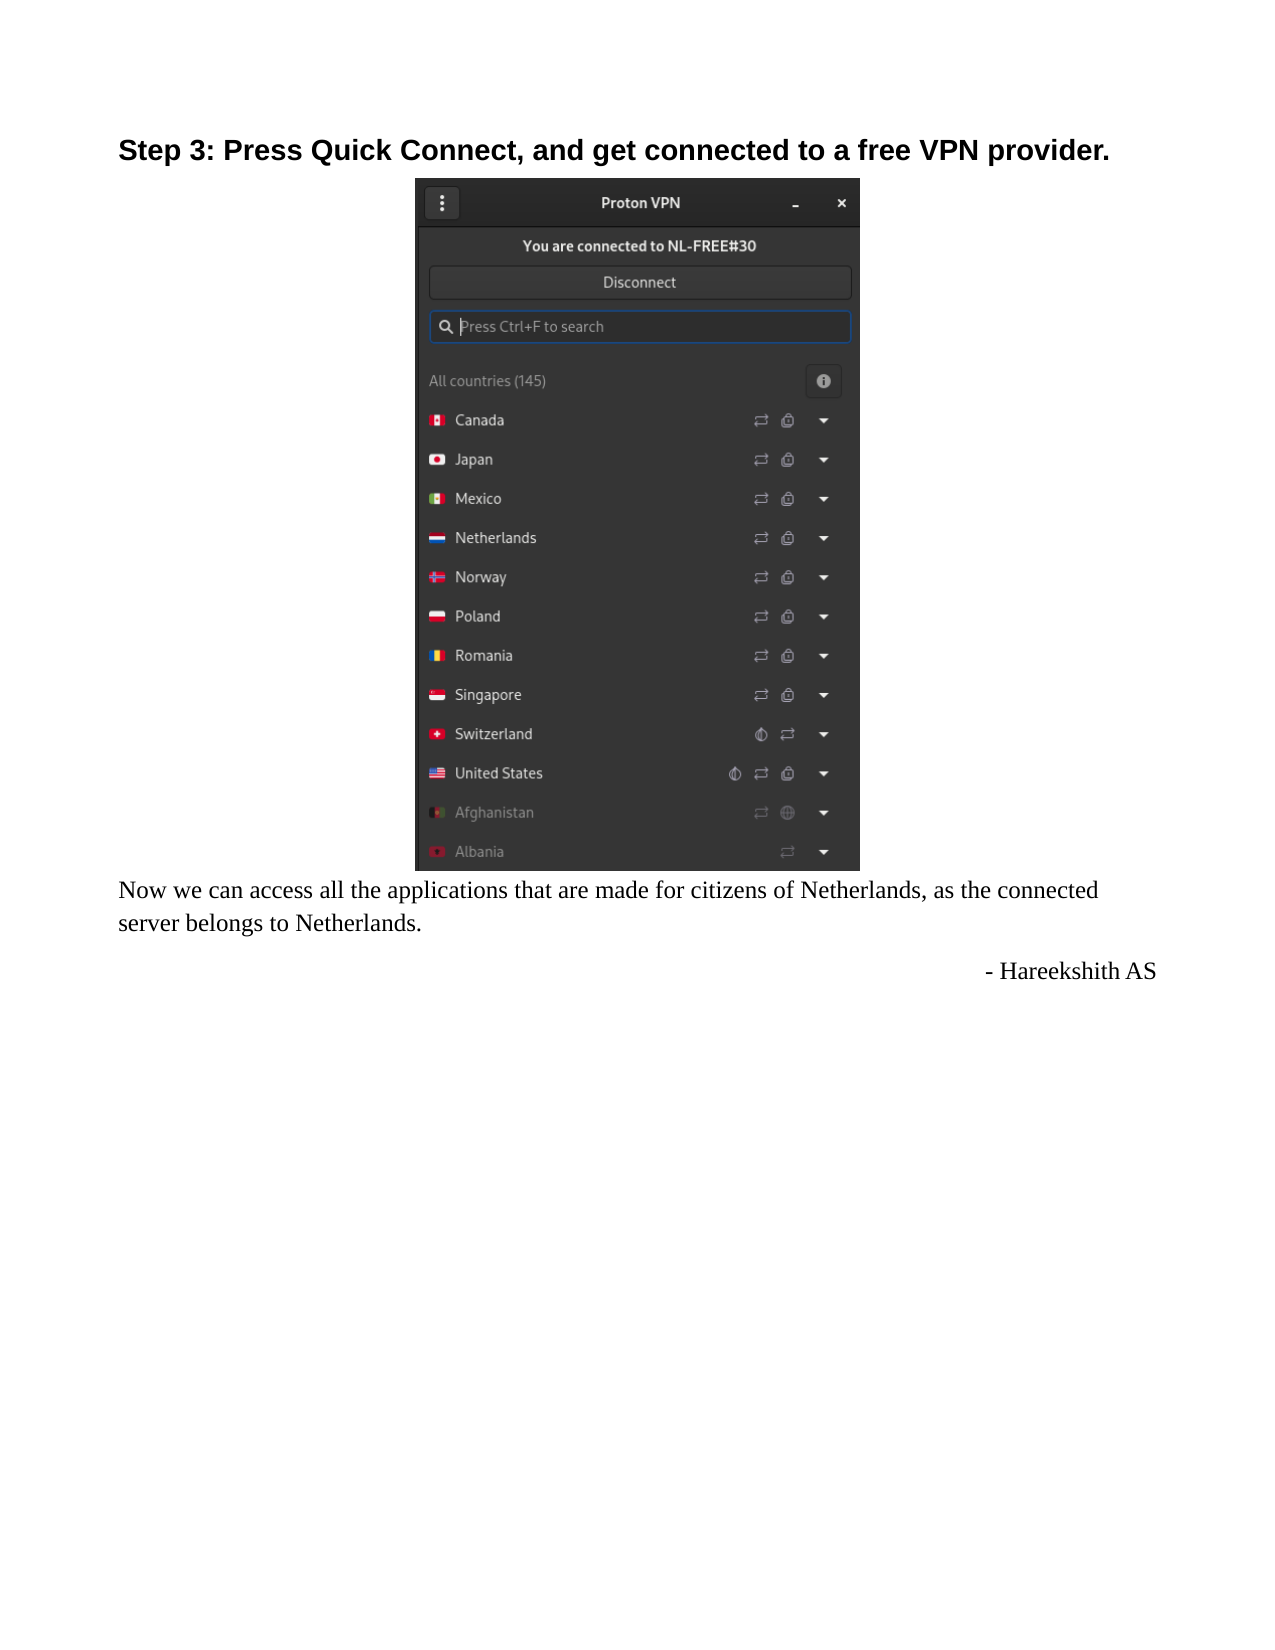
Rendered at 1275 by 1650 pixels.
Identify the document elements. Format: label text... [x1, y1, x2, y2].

text Now we can access all the applications that are made for citizens of Netherlands, as the connected server belongs to Netherlands. [118, 179, 1157, 937]
picture [415, 178, 860, 871]
text - Hareekshith AS [118, 956, 1157, 985]
subtitle Step 3: Press Quick Connect, and get connected to a free VPN provider. [118, 133, 1157, 166]
